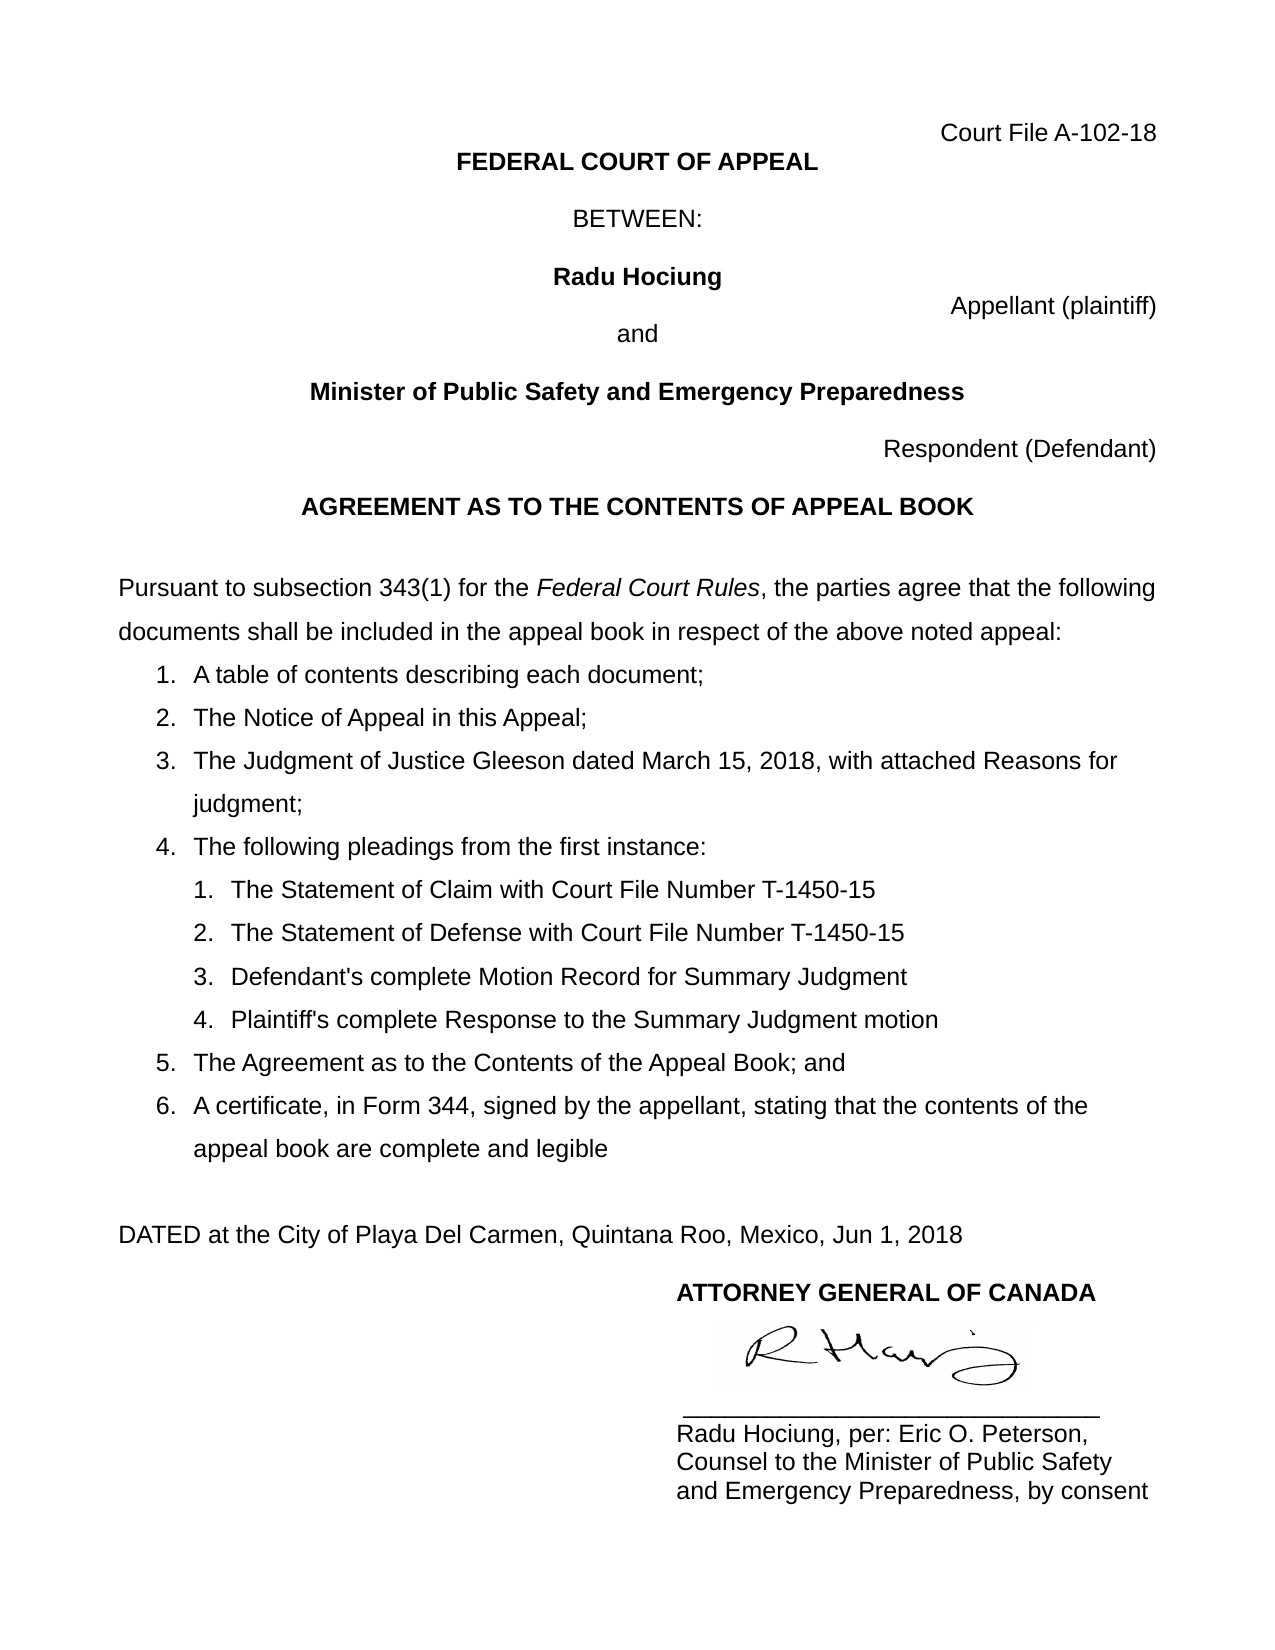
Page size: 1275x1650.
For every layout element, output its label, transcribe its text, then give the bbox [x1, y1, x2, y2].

subtitle Appellant (plaintiff) [118, 291, 1157, 319]
subtitle The Judgment of Justice Gleeson dated March 15, 2018, with attached Reasons for judgment; [156, 746, 1157, 818]
subtitle FEDERAL COURT OF APPEAL [118, 147, 1157, 176]
subtitle AGREEMENT AS TO THE CONTENTS OF APPEAL BOOK [118, 492, 1157, 521]
subtitle The following pleadings from the first instance: [156, 832, 1157, 861]
subtitle and [118, 319, 1157, 348]
subtitle Defendant's complete Motion Record for Summary Judgment [193, 961, 1157, 990]
subtitle The Statement of Claim with Court File Number T-1450-15 [193, 875, 1157, 904]
subtitle Plaintiff's complete Response to the Summary Judgment motion [193, 1004, 1157, 1033]
subtitle The Statement of Defense with Court File Number T-1450-15 [193, 918, 1157, 947]
subtitle Radu Hociung, per: Eric O. Peterson, Counsel to the Minister of Public Safety and Emergency Preparedness, by consent [676, 1418, 1157, 1505]
subtitle DATED at the City of Playa Del Carmen, Quintana Roo, Mexico, Jun 1, 2018 [118, 1220, 1157, 1249]
subtitle Minister of Public Safety and Emergency Preparedness [118, 377, 1157, 406]
subtitle The Agreement as to the Contents of the Appeal Book; and [156, 1048, 1157, 1076]
subtitle A table of contents describing each document; [156, 659, 1157, 688]
picture [714, 1321, 1035, 1390]
subtitle ______________________________ [676, 1306, 1157, 1418]
subtitle The Notice of Appeal in this Appeal; [156, 703, 1157, 731]
subtitle ATTORNEY GENERAL OF CANADA [676, 1278, 1157, 1306]
subtitle Pursuant to subsection 343(1) for the Federal Court Rules, the parties agree that the following documents shall be included in the appeal book in respect of the above noted appeal: [118, 573, 1157, 645]
subtitle A certificate, in Form 344, signed by the appellant, stating that the contents of the appeal book are complete and legible [156, 1091, 1157, 1163]
subtitle Court File A-102-18 [118, 118, 1157, 147]
subtitle BETWEEN: [118, 204, 1157, 233]
subtitle Radu Hociung [118, 262, 1157, 291]
subtitle Respondent (Defendant) [118, 434, 1157, 463]
